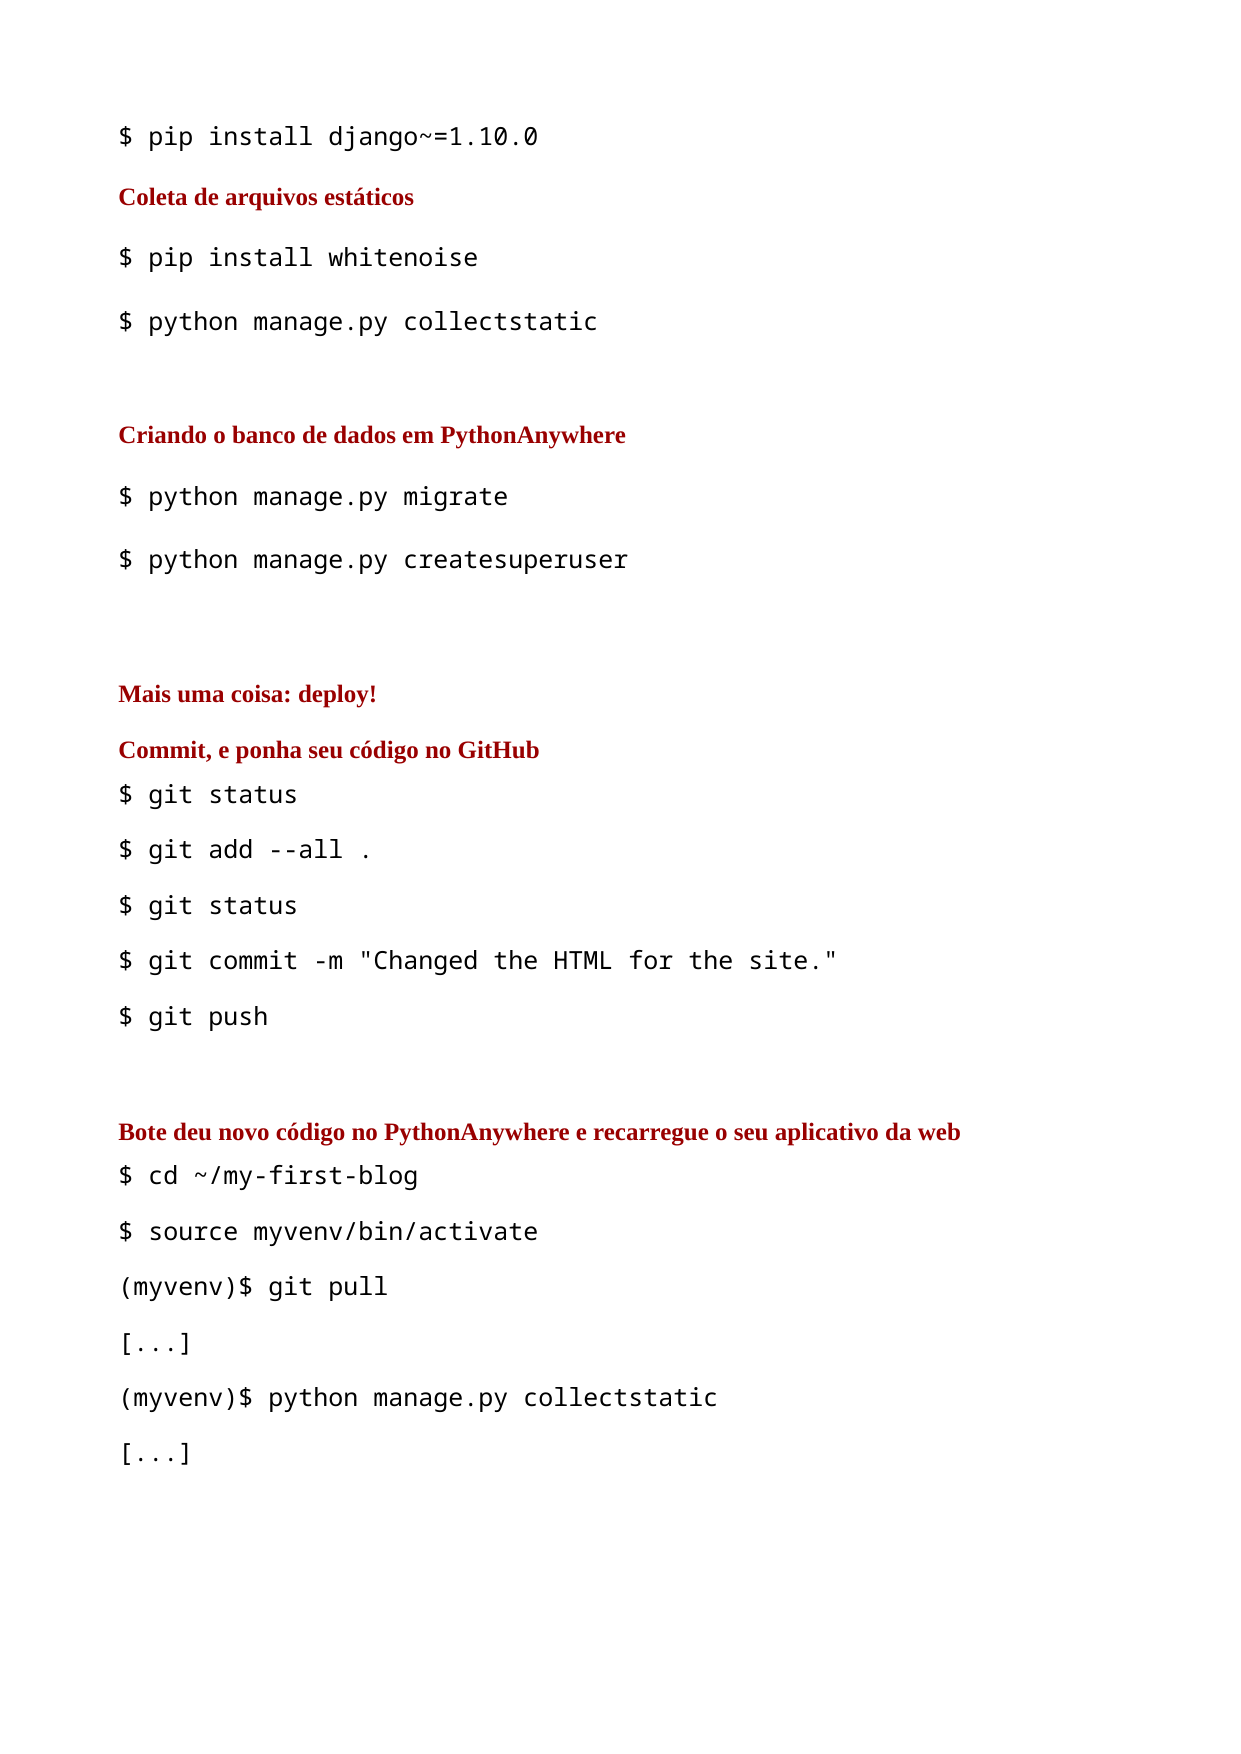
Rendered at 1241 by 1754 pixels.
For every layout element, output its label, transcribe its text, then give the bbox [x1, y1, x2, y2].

text $ python manage.py collectstatic [118, 303, 1122, 337]
text (myvenv)$ python manage.py collectstatic [118, 1380, 1122, 1414]
text $ python manage.py createsuperuser [118, 542, 1122, 576]
text $ git status [118, 776, 1122, 811]
text $ git add --all . [118, 832, 1122, 866]
text $ git commit -m "Changed the HTML for the site." [118, 943, 1122, 977]
text $ python manage.py migrate [118, 478, 1122, 512]
subtitle Commit, e ponha seu código no GitHub [118, 735, 1122, 764]
subtitle Mais uma coisa: deploy! [118, 679, 1122, 708]
text [...] [118, 1324, 1122, 1358]
text $ git status [118, 887, 1122, 921]
text $ git push [118, 998, 1122, 1032]
text $ source myvenv/bin/activate [118, 1213, 1122, 1247]
text [...] [118, 1435, 1122, 1469]
subtitle Coleta de arquivos estáticos [118, 182, 1122, 210]
text $ pip install whitenoise [118, 240, 1122, 274]
text $ cd ~/my-first-blog [118, 1158, 1122, 1192]
subtitle Bote deu novo código no PythonAnywhere e recarregue o seu aplicativo da web [118, 1117, 1122, 1146]
subtitle Criando o banco de dados em PythonAnywhere [118, 420, 1122, 449]
text $ pip install django~=1.10.0 [118, 118, 1122, 152]
text (myvenv)$ git pull [118, 1269, 1122, 1303]
